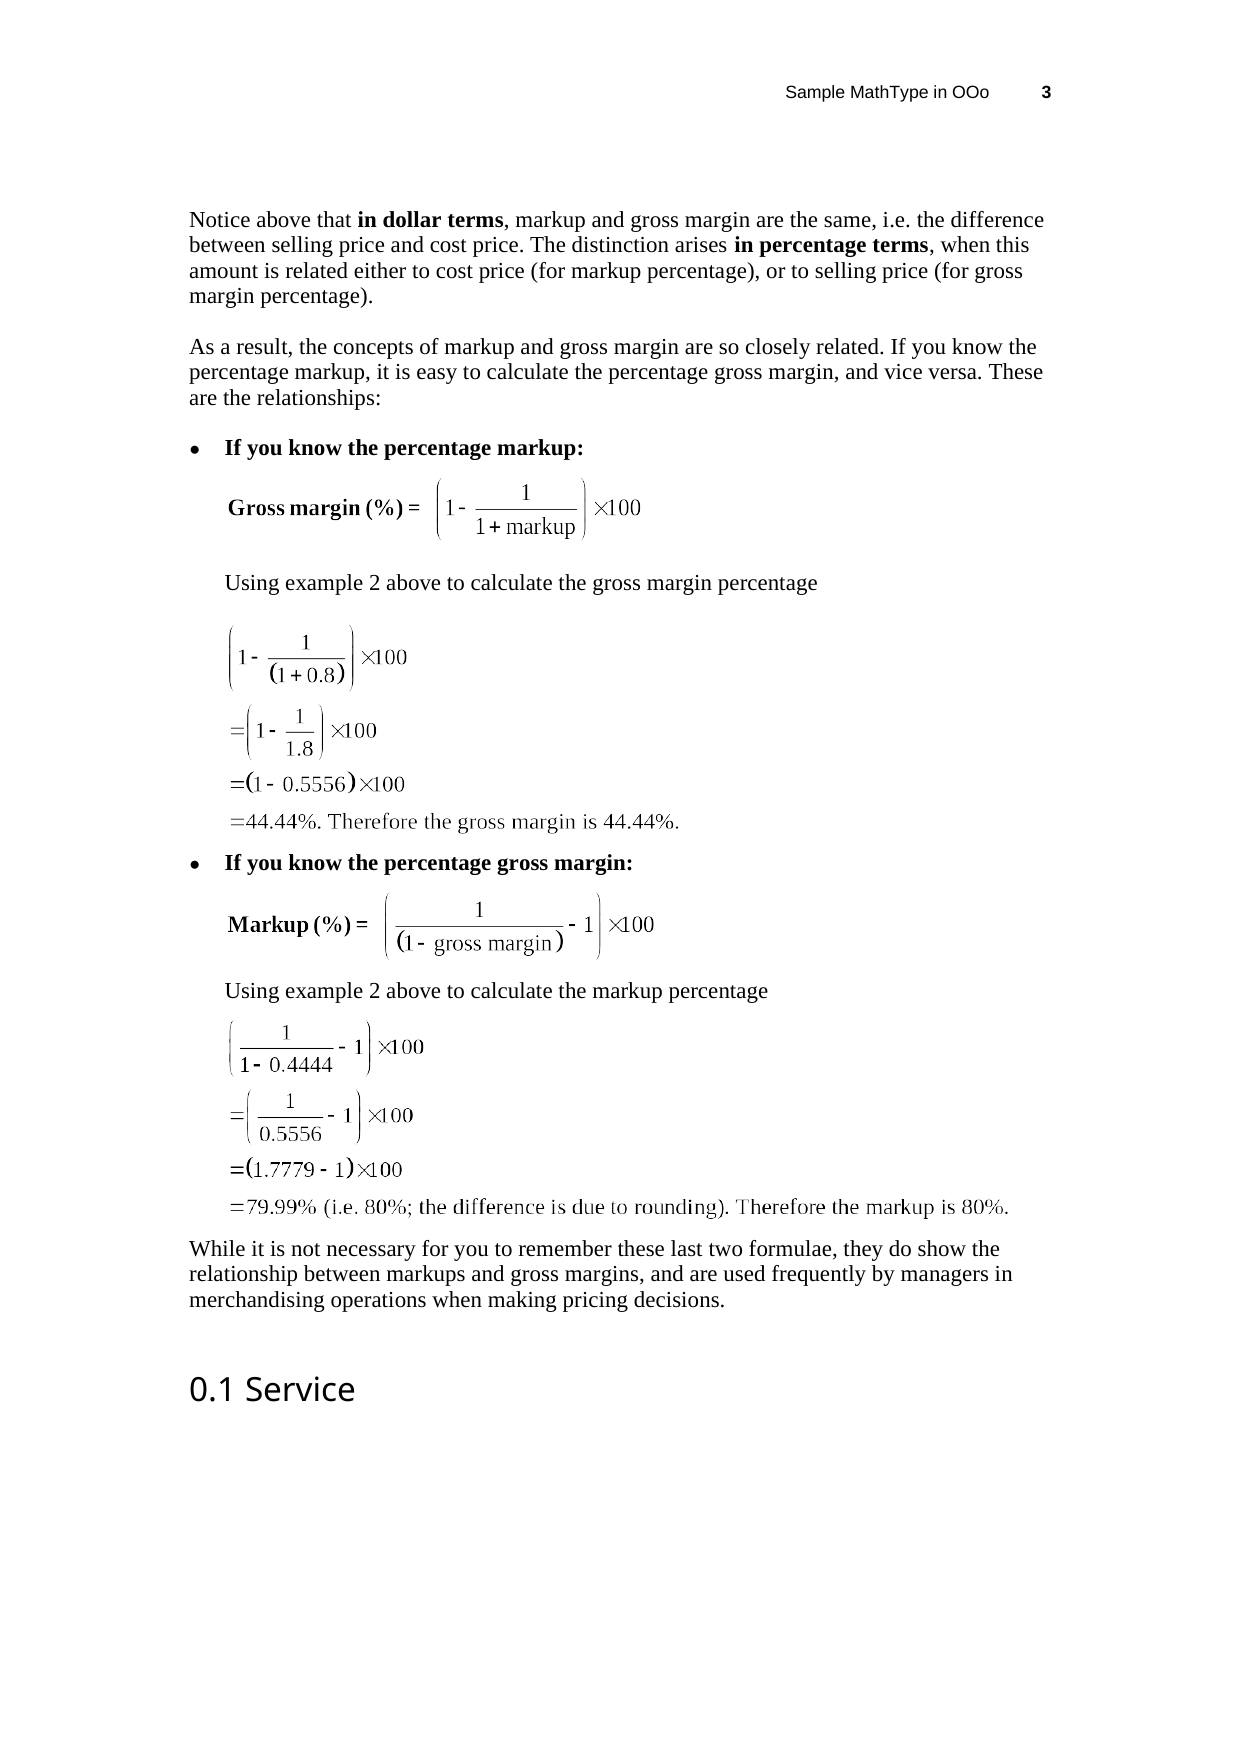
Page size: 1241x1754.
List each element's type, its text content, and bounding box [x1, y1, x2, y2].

list If you know the percentage markup: [189, 435, 1051, 461]
text While it is not necessary for you to remember these last two formulae, they do show the relationship between markups and gross margins, and are used frequently by managers in merchandising operations when making pricing decisions. [189, 1235, 1051, 1312]
list If you know the percentage gross margin: [189, 850, 1051, 875]
text Using example 2 above to calculate the gross margin percentage [189, 569, 1051, 595]
text Notice above that in dollar terms, markup and gross margin are the same, i.e. the difference between selling price and cost price. The distinction arises in percentage terms, when this amount is related either to cost price (for markup percentage), or to selling price (for gross margin percentage). [189, 207, 1051, 309]
text Using example 2 above to calculate the markup percentage [224, 978, 1051, 1003]
subtitle Service [189, 1366, 1051, 1411]
text As a result, the concepts of markup and gross margin are so closely related. If you know the percentage markup, it is easy to calculate the percentage gross margin, and vice versa. These are the relationships: [189, 334, 1051, 410]
